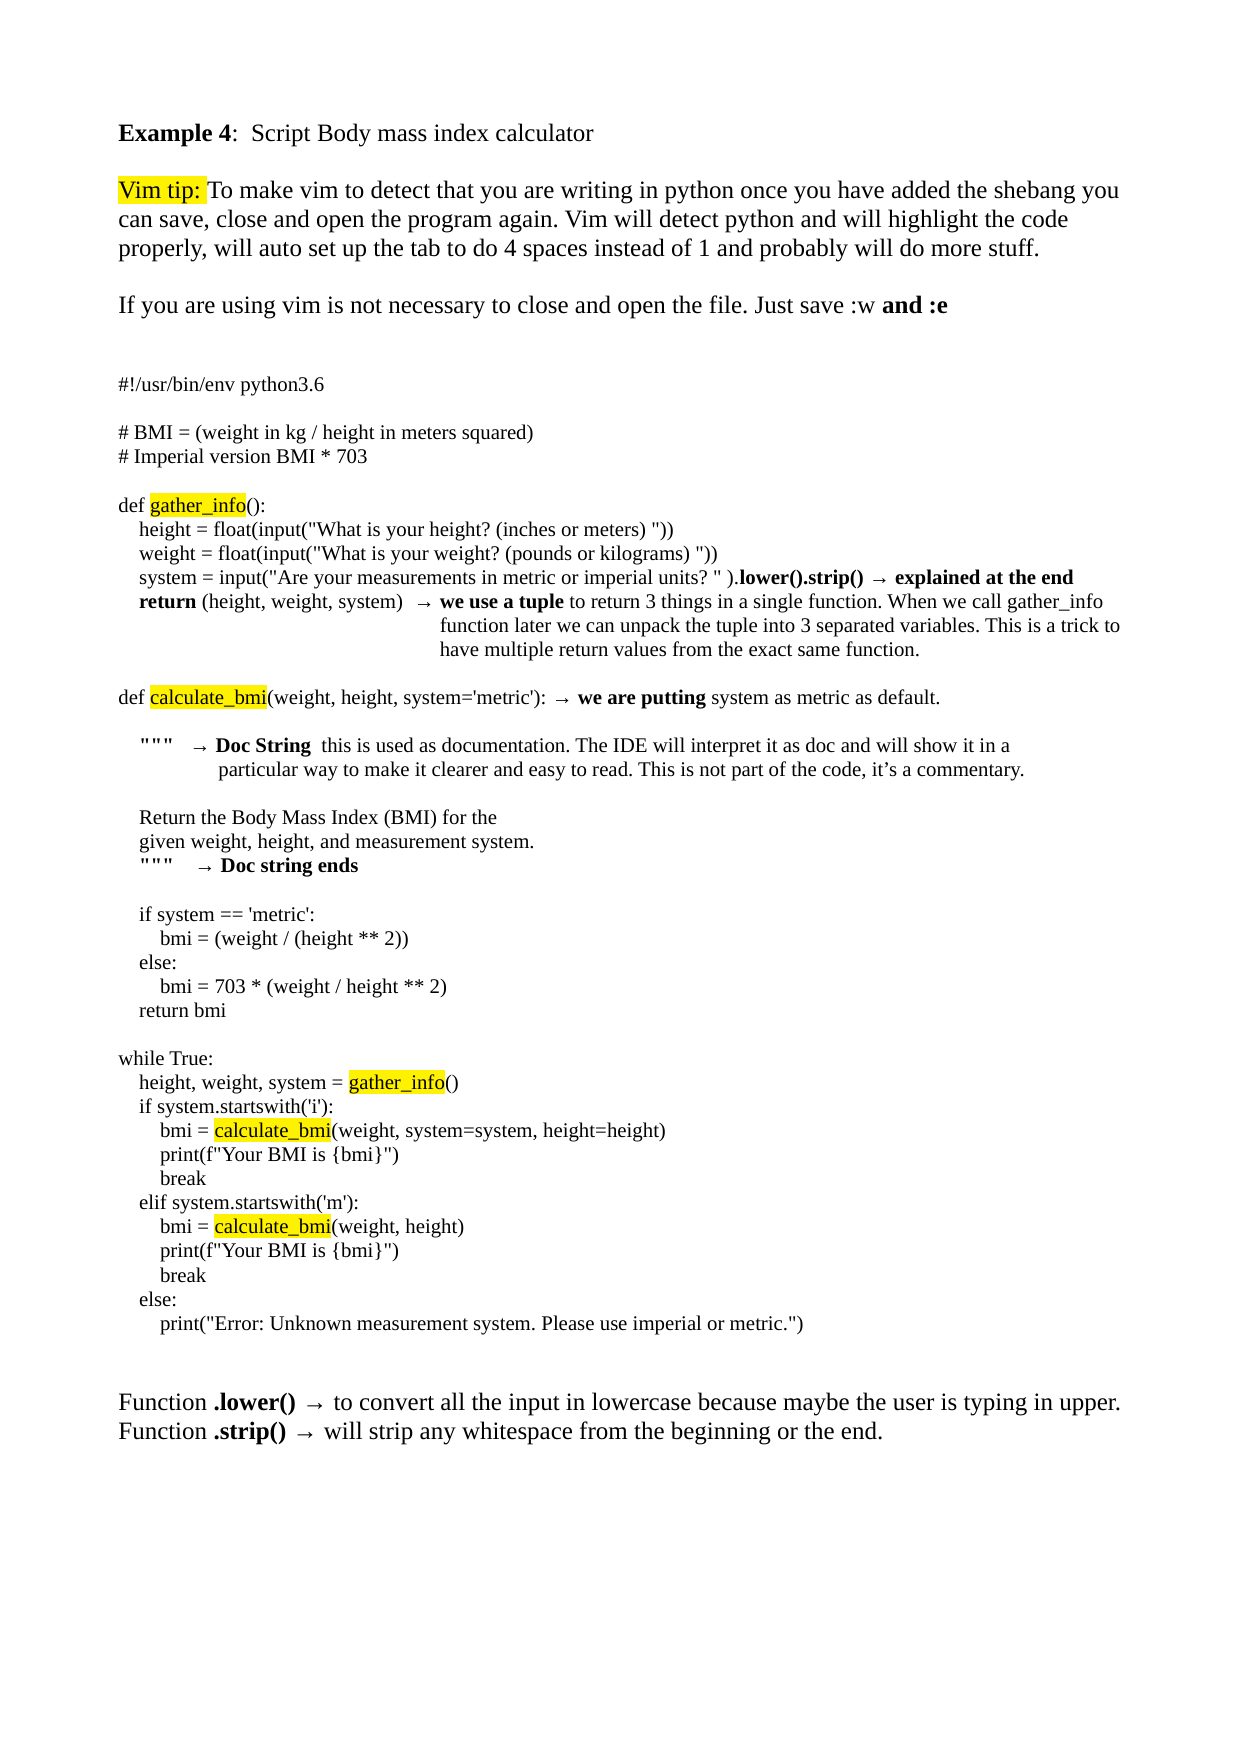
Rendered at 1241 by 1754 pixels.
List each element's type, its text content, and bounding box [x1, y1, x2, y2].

text print(f"Your BMI is {bmi}") [118, 1238, 1122, 1262]
text given weight, height, and measurement system. [118, 829, 1122, 853]
text return (height, weight, system) → we use a tuple to return 3 things in a single function. When we call gather_info function later we can unpack the tuple into 3 separated variables. This is a trick to have multiple return values from the exact same function. [118, 589, 1122, 661]
text elif system.startswith('m'): [118, 1190, 1122, 1214]
text else: [118, 950, 1122, 974]
text Function .strip() → will strip any whitespace from the beginning or the end. [118, 1416, 1122, 1445]
text bmi = 703 * (weight / height ** 2) [118, 974, 1122, 998]
text height, weight, system = gather_info() [118, 1070, 1122, 1094]
text return bmi [118, 998, 1122, 1022]
text break [118, 1262, 1122, 1287]
text height = float(input("What is your height? (inches or meters) ")) [118, 517, 1122, 541]
text bmi = calculate_bmi(weight, system=system, height=height) [118, 1118, 1122, 1142]
text if system == 'metric': [118, 902, 1122, 926]
text while True: [118, 1046, 1122, 1070]
text break [118, 1166, 1122, 1190]
text weight = float(input("What is your weight? (pounds or kilograms) ")) [118, 541, 1122, 565]
text #!/usr/bin/env python3.6 [118, 372, 1122, 396]
text bmi = calculate_bmi(weight, height) [118, 1214, 1122, 1238]
text if system.startswith('i'): [118, 1094, 1122, 1118]
text # Imperial version BMI * 703 [118, 444, 1122, 468]
text Example 4: Script Body mass index calculator [118, 118, 1122, 147]
text If you are using vim is not necessary to close and open the file. Just save :w and :e [118, 291, 1122, 319]
text system = input("Are your measurements in metric or imperial units? " ).lower().strip() → explained at the end [118, 565, 1122, 589]
text def gather_info(): [118, 492, 1122, 517]
text Function .lower() → to convert all the input in lowercase because maybe the user is typing in upper. [118, 1387, 1122, 1416]
text print("Error: Unknown measurement system. Please use imperial or metric.") [118, 1311, 1122, 1335]
text def calculate_bmi(weight, height, system='metric'): → we are putting system as metric as default. [118, 685, 1122, 709]
text Return the Body Mass Index (BMI) for the [118, 805, 1122, 829]
text Vim tip: To make vim to detect that you are writing in python once you have added the shebang you can save, close and open the program again. Vim will detect python and will highlight the code properly, will auto set up the tab to do 4 spaces instead of 1 and probably will do more stuff. [118, 176, 1122, 262]
text else: [118, 1287, 1122, 1311]
text print(f"Your BMI is {bmi}") [118, 1142, 1122, 1166]
text # BMI = (weight in kg / height in meters squared) [118, 420, 1122, 444]
text bmi = (weight / (height ** 2)) [118, 926, 1122, 950]
text """ → Doc string ends [118, 853, 1122, 877]
text """ → Doc String this is used as documentation. The IDE will interpret it as doc and will show it in a particular way to make it clearer and easy to read. This is not part of the code, it’s a commentary. [118, 733, 1122, 781]
